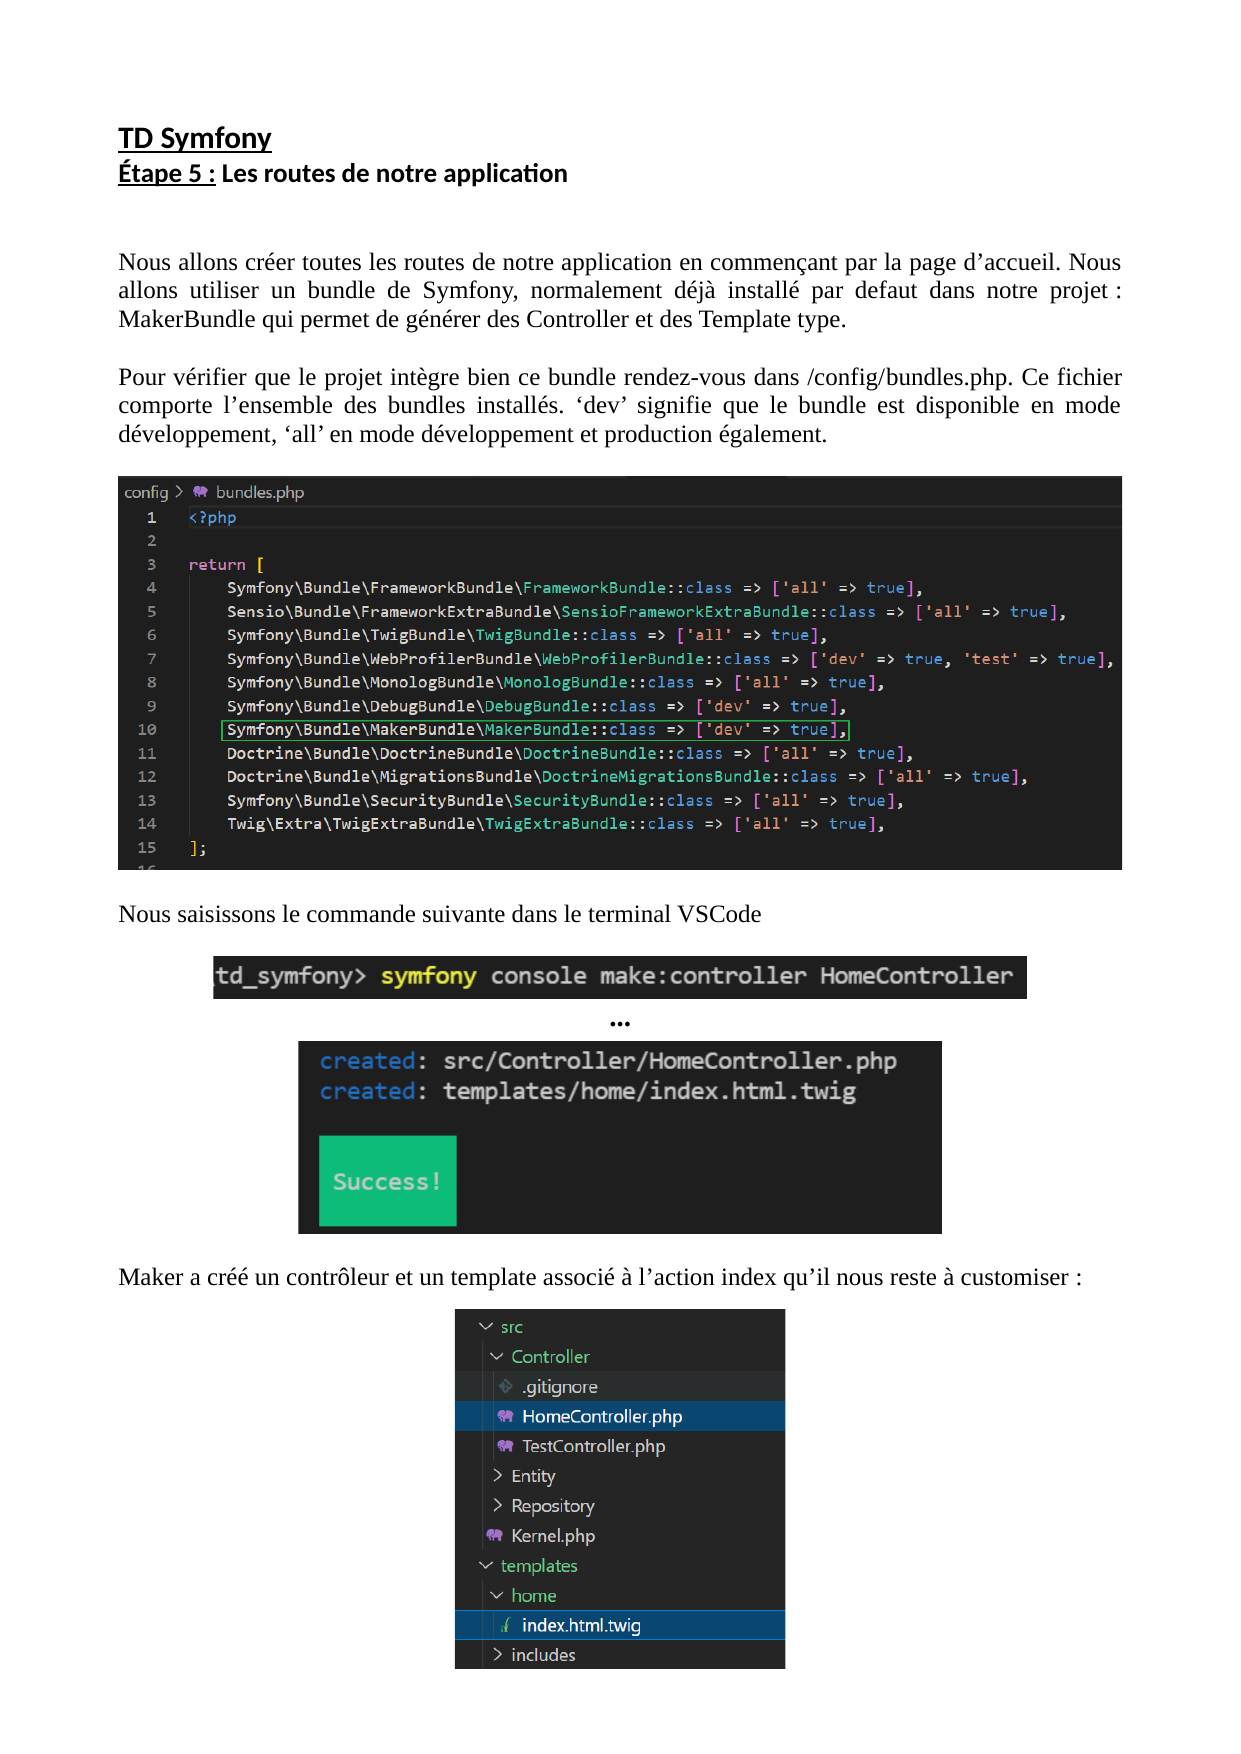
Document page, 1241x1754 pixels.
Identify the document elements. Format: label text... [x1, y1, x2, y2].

picture [213, 956, 1027, 999]
text Étape 5 : Les routes de notre application [118, 156, 1122, 189]
picture [298, 1041, 942, 1234]
text Maker a créé un contrôleur et un template associé à l’action index qu’il nous reste à customiser : [118, 1262, 1122, 1291]
text Nous allons créer toutes les routes de notre application en commençant par la page d’accueil. Nous allons utiliser un bundle de Symfony, normalement déjà installé par defaut dans notre projet : MakerBundle qui permet de générer des Controller et des Template type. [118, 247, 1122, 333]
text Nous saisissons le commande suivante dans le terminal VSCode [118, 899, 1122, 927]
text TD Symfony [118, 118, 1122, 156]
picture [118, 476, 1123, 870]
text ... [118, 956, 1122, 1032]
picture [454, 1309, 786, 1669]
text Pour vérifier que le projet intègre bien ce bundle rendez-vous dans /config/bundles.php. Ce fichier comporte l’ensemble des bundles installés. ‘dev’ signifie que le bundle est disponible en mode développement, ‘all’ en mode développement et production également. [118, 362, 1122, 448]
